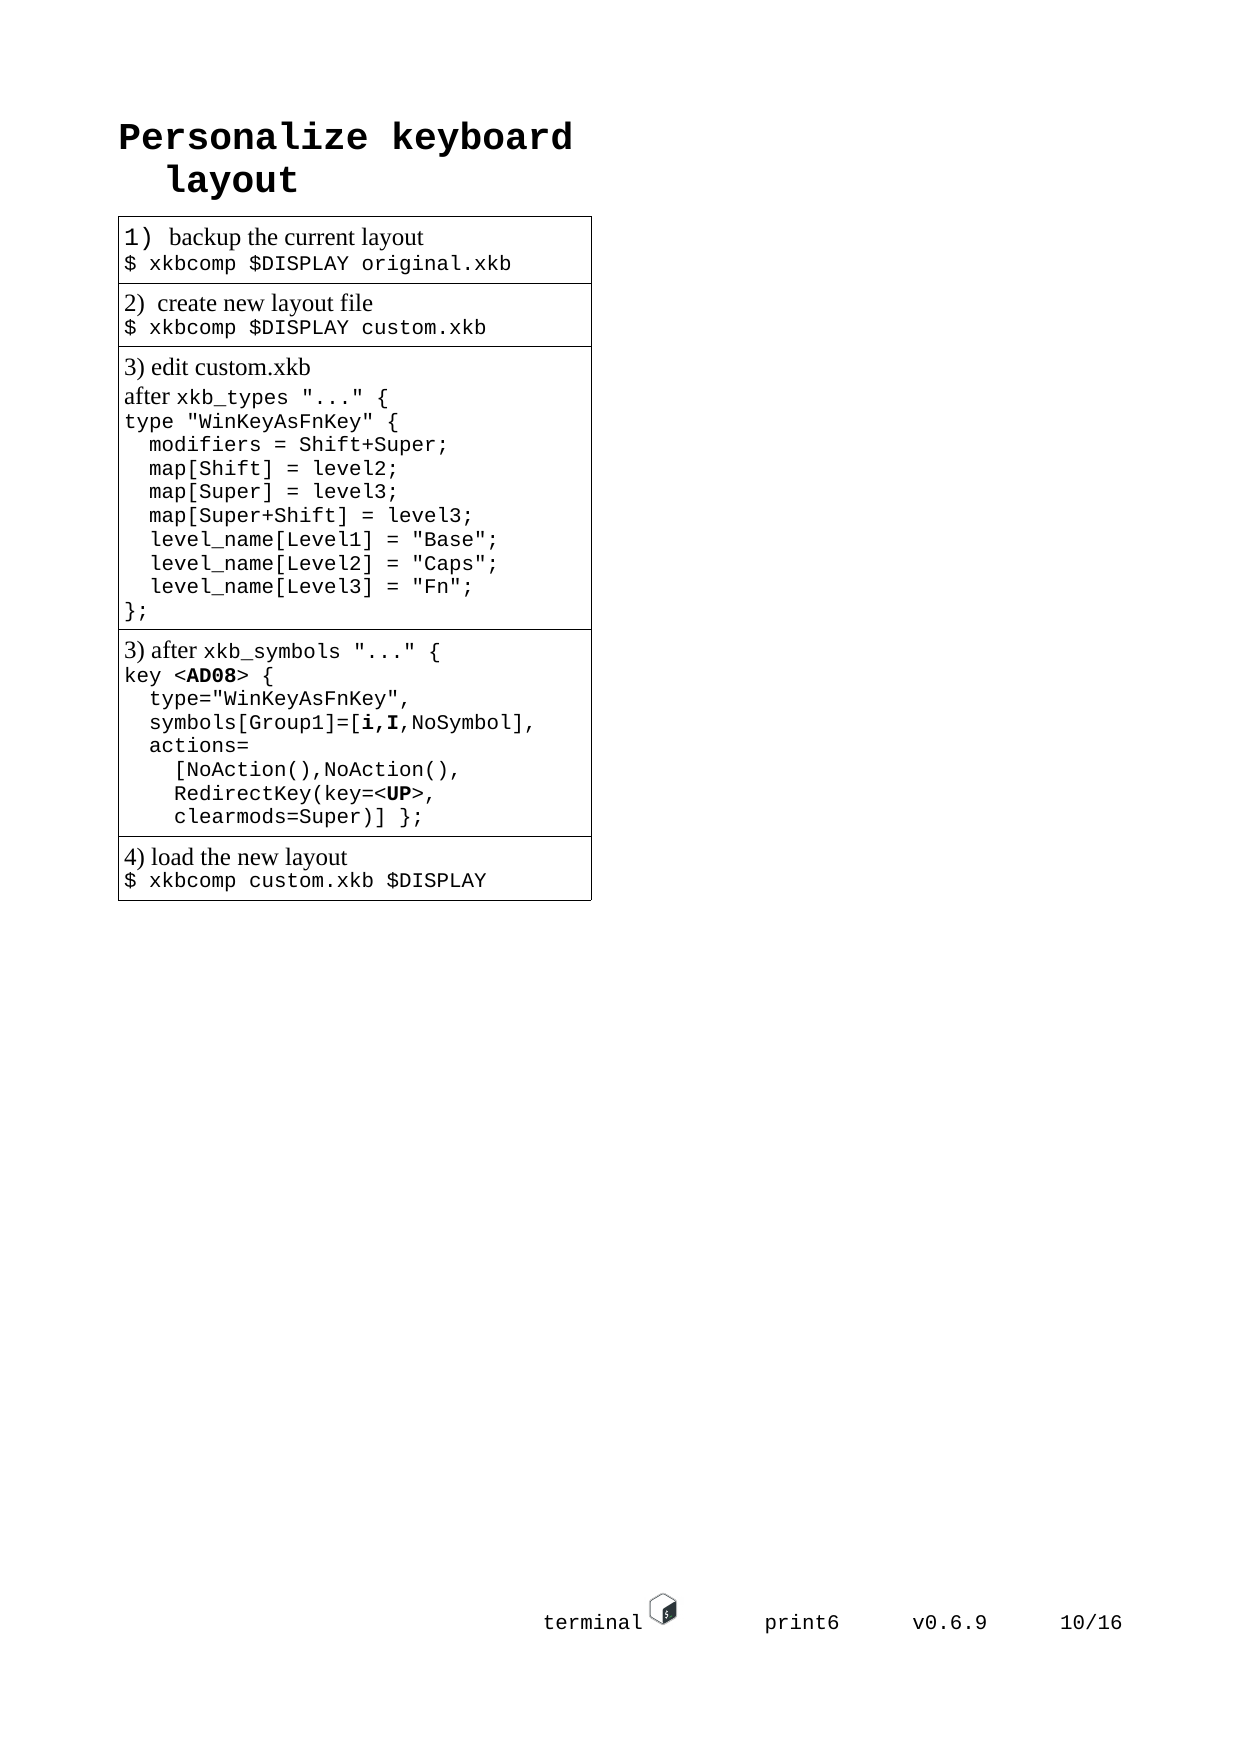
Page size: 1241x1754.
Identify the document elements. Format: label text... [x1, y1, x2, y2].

table_cell 4) load the new layout $ xkbcomp custom.xkb $DISPLAY [119, 837, 591, 900]
picture [642, 1588, 684, 1630]
subtitle Personalize keyboard layout [118, 118, 591, 204]
table_cell 3) after xkb_symbols "..." { key <AD08> { type="WinKeyAsFnKey", symbols[Group1]=[i,I,NoSymbol], actions= [NoAction(),NoAction(), RedirectKey(key=<UP>, clearmods=Super)] }; [119, 630, 591, 836]
table_header 1) backup the current layout $ xkbcomp $DISPLAY original.xkb [119, 217, 591, 282]
table_cell 2) create new layout file $ xkbcomp $DISPLAY custom.xkb [119, 284, 591, 346]
table_cell 3) edit custom.xkb after xkb_types "..." { type "WinKeyAsFnKey" { modifiers = Shift+Super; map[Shift] = level2; map[Super] = level3; map[Super+Shift] = level3; level_name[Level1] = "Base"; level_name[Level2] = "Caps"; level_name[Level3] = "Fn"; }; [119, 347, 591, 629]
